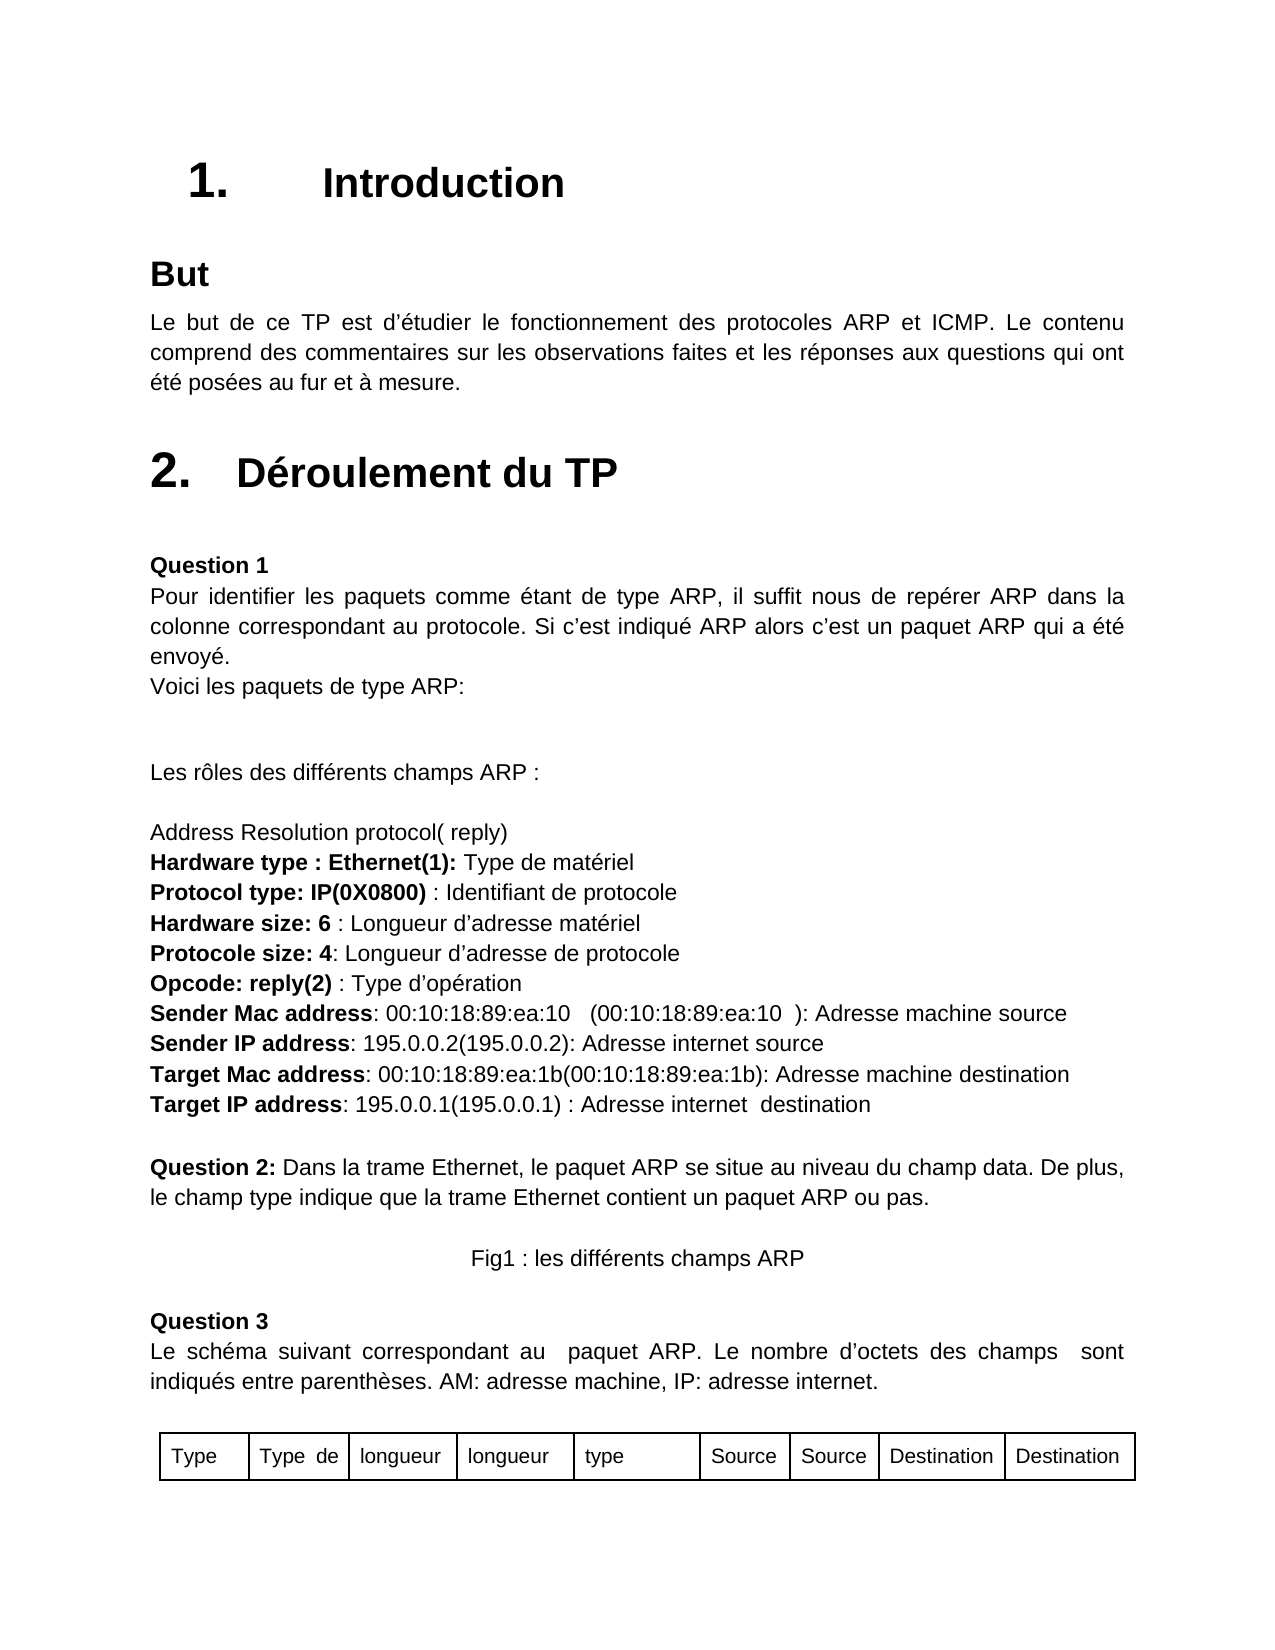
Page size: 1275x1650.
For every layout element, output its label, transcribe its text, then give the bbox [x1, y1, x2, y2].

text Sender Mac address: 00:10:18:89:ea:10 (00:10:18:89:ea:10 ): Adresse machine source [150, 1000, 1125, 1027]
text Hardware type : Ethernet(1): Type de matériel [150, 849, 1125, 876]
table_header type [575, 1434, 699, 1478]
text Pour identifier les paquets comme étant de type ARP, il suffit nous de repérer ARP dans la colonne correspondant au protocole. Si c’est indiqué ARP alors c’est un paquet ARP qui a été envoyé. [150, 583, 1125, 669]
text Opcode: reply(2) : Type d’opération [150, 970, 1125, 996]
text Fig1 : les différents champs ARP [150, 1245, 1125, 1271]
table_header Destination [1006, 1434, 1134, 1478]
text Le but de ce TP est d’étudier le fonctionnement des protocoles ARP et ICMP. Le contenu comprend des commentaires sur les observations faites et les réponses aux questions qui ont été posées au fur et à mesure. [150, 309, 1125, 395]
table_header longueur [458, 1434, 573, 1478]
text Protocole size: 4: Longueur d’adresse de protocole [150, 940, 1125, 966]
text Hardware size: 6 : Longueur d’adresse matériel [150, 909, 1125, 936]
text 2. Déroulement du TP [150, 441, 1125, 498]
text Protocol type: IP(0X0800) : Identifiant de protocole [150, 879, 1125, 906]
text Sender IP address: 195.0.0.2(195.0.0.2): Adresse internet source [150, 1030, 1125, 1057]
text Target IP address: 195.0.0.1(195.0.0.1) : Adresse internet destination [150, 1091, 1125, 1117]
table_header Type de [250, 1434, 348, 1478]
table_header Destination [880, 1434, 1004, 1478]
text Question 3 [150, 1308, 1125, 1334]
text Address Resolution protocol( reply) [150, 819, 1125, 845]
text But [150, 253, 1125, 294]
text Target Mac address: 00:10:18:89:ea:1b(00:10:18:89:ea:1b): Adresse machine destination [150, 1061, 1125, 1087]
text Question 2: Dans la trame Ethernet, le paquet ARP se situe au niveau du champ data. De plus, le champ type indique que la trame Ethernet contient un paquet ARP ou pas. [150, 1154, 1125, 1211]
text 1. Introduction [187, 150, 1125, 207]
table_header Type [161, 1434, 248, 1478]
text Question 1 [150, 552, 1125, 579]
table_header Source [791, 1434, 878, 1478]
table_header Source [701, 1434, 789, 1478]
text Voici les paquets de type ARP: [150, 673, 1125, 700]
text Les rôles des différents champs ARP : [150, 758, 1125, 785]
table_header longueur [350, 1434, 456, 1478]
text Le schéma suivant correspondant au paquet ARP. Le nombre d’octets des champs sont indiqués entre parenthèses. AM: adresse machine, IP: adresse internet. [150, 1338, 1125, 1395]
